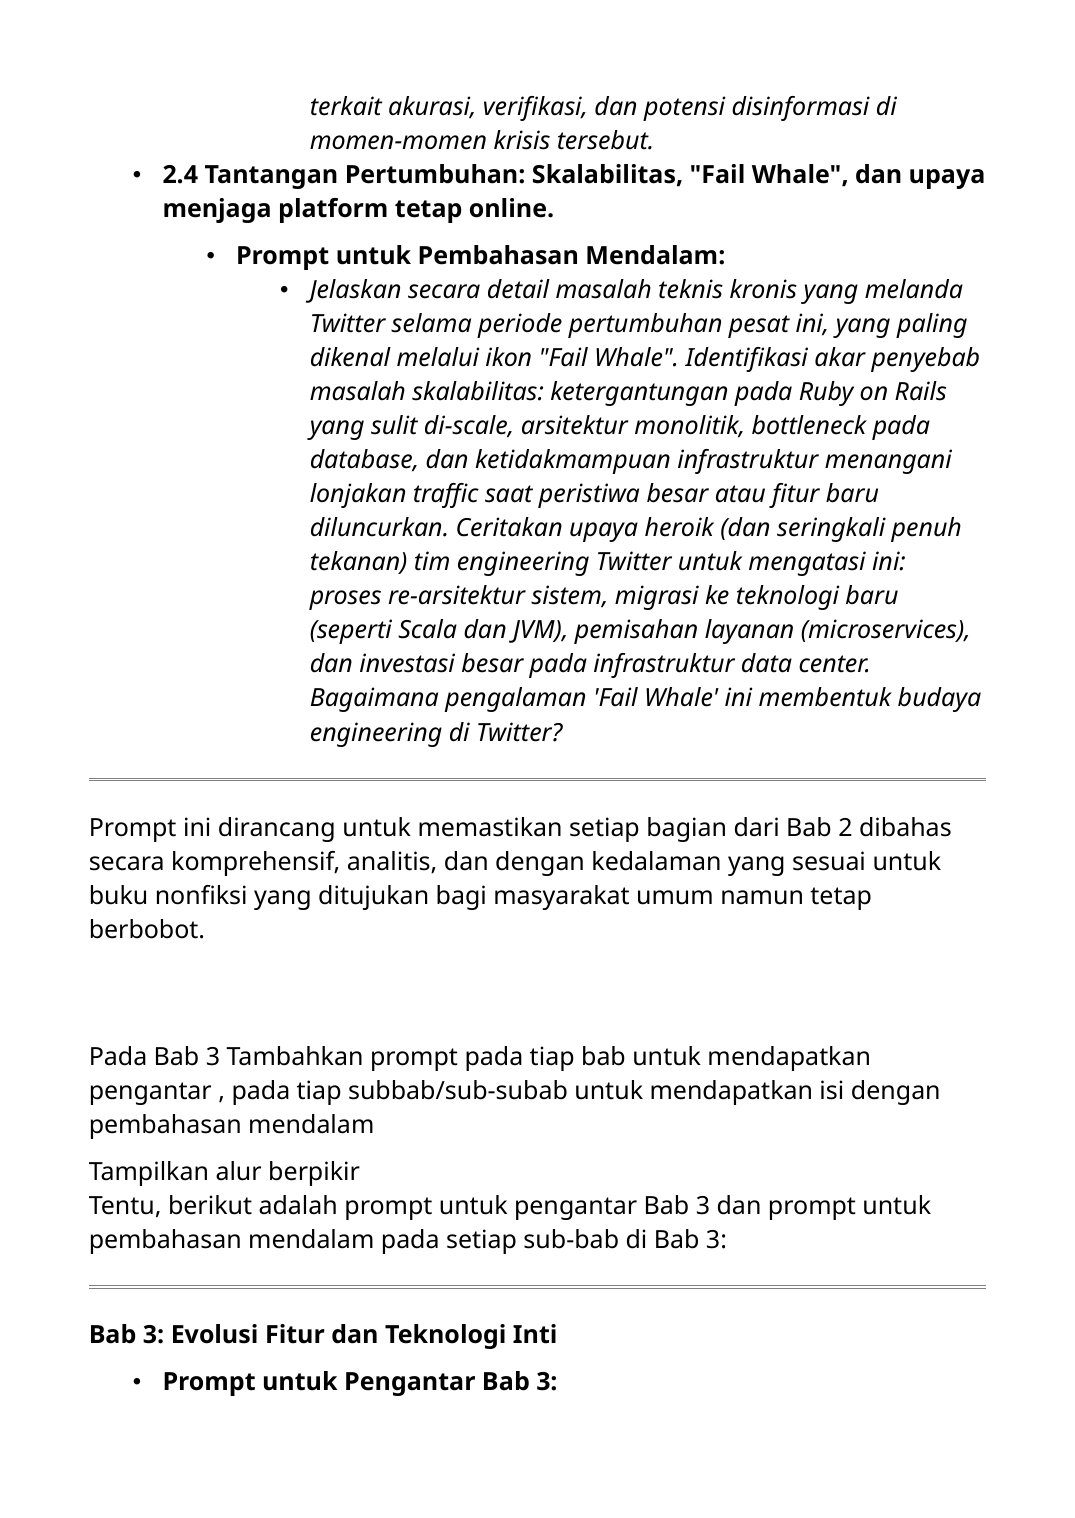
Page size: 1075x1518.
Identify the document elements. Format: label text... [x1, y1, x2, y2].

text Pada Bab 3 Tambahkan prompt pada tiap bab untuk mendapatkan pengantar , pada tiap subbab/sub-subab untuk mendapatkan isi dengan pembahasan mendalam [88, 1039, 986, 1141]
list terkait akurasi, verifikasi, dan potensi disinformasi di momen-momen krisis tersebut. [280, 88, 986, 157]
list Prompt untuk Pembahasan Mendalam: [206, 237, 986, 271]
list Prompt untuk Pengantar Bab 3: [133, 1364, 986, 1398]
text Prompt ini dirancang untuk memastikan setiap bagian dari Bab 2 dibahas secara komprehensif, analitis, dan dengan kedalaman yang sesuai untuk buku nonfiksi yang ditujukan bagi masyarakat umum namun tetap berbobot. [88, 809, 986, 946]
text Tampilkan alur berpikir [88, 1154, 986, 1188]
text Tentu, berikut adalah prompt untuk pengantar Bab 3 dan prompt untuk pembahasan mendalam pada setiap sub-bab di Bab 3: [88, 1188, 986, 1256]
list Jelaskan secara detail masalah teknis kronis yang melanda Twitter selama periode pertumbuhan pesat ini, yang paling dikenal melalui ikon "Fail Whale". Identifikasi akar penyebab masalah skalabilitas: ketergantungan pada Ruby on Rails yang sulit di-scale, arsitektur monolitik, bottleneck pada database, dan ketidakmampuan infrastruktur menangani lonjakan traffic saat peristiwa besar atau fitur baru diluncurkan. Ceritakan upaya heroik (dan seringkali penuh tekanan) tim engineering Twitter untuk mengatasi ini: proses re-arsitektur sistem, migrasi ke teknologi baru (seperti Scala dan JVM), pemisahan layanan (microservices), dan investasi besar pada infrastruktur data center. Bagaimana pengalaman 'Fail Whale' ini membentuk budaya engineering di Twitter? [280, 271, 986, 748]
list 2.4 Tantangan Pertumbuhan: Skalabilitas, "Fail Whale", dan upaya menjaga platform tetap online. [133, 157, 986, 225]
text Bab 3: Evolusi Fitur dan Teknologi Inti [88, 1317, 986, 1351]
